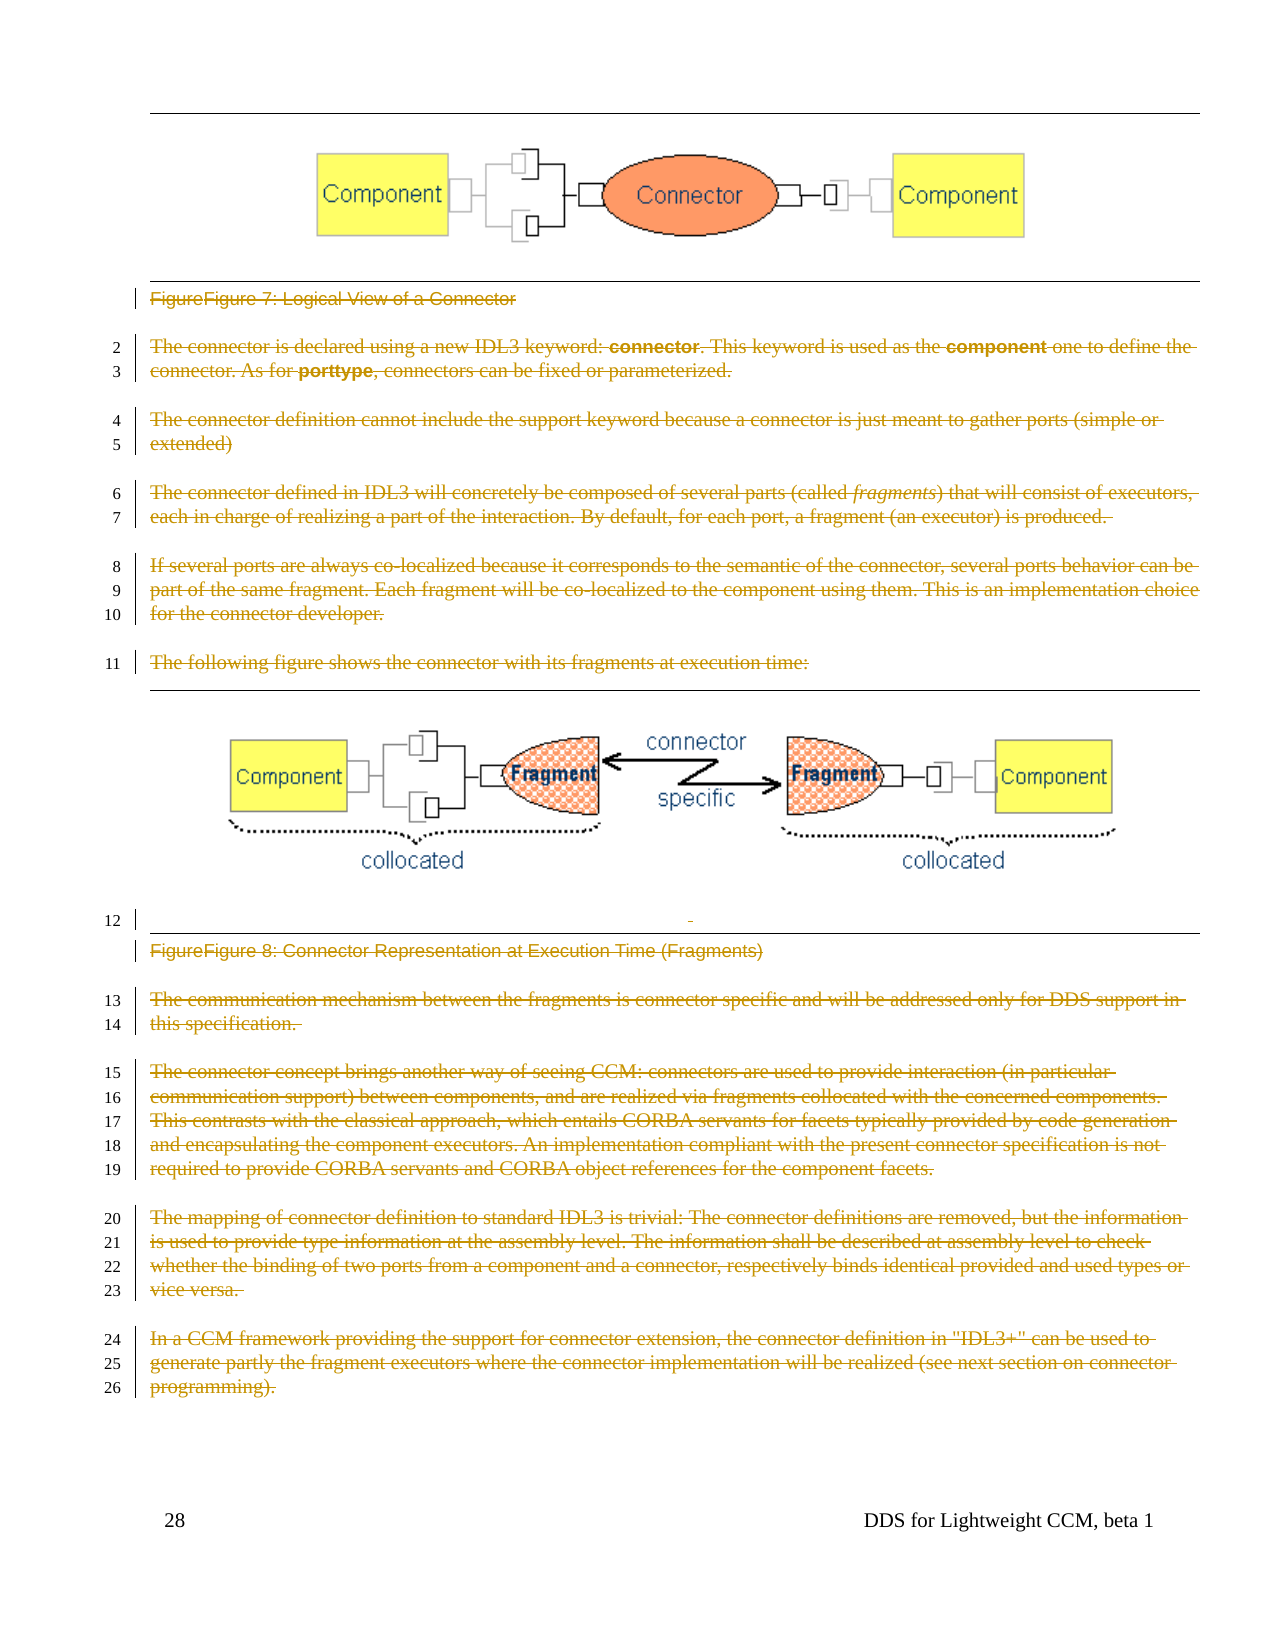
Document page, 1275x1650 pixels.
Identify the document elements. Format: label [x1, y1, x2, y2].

picture [204, 705, 1147, 909]
picture [308, 131, 1042, 257]
